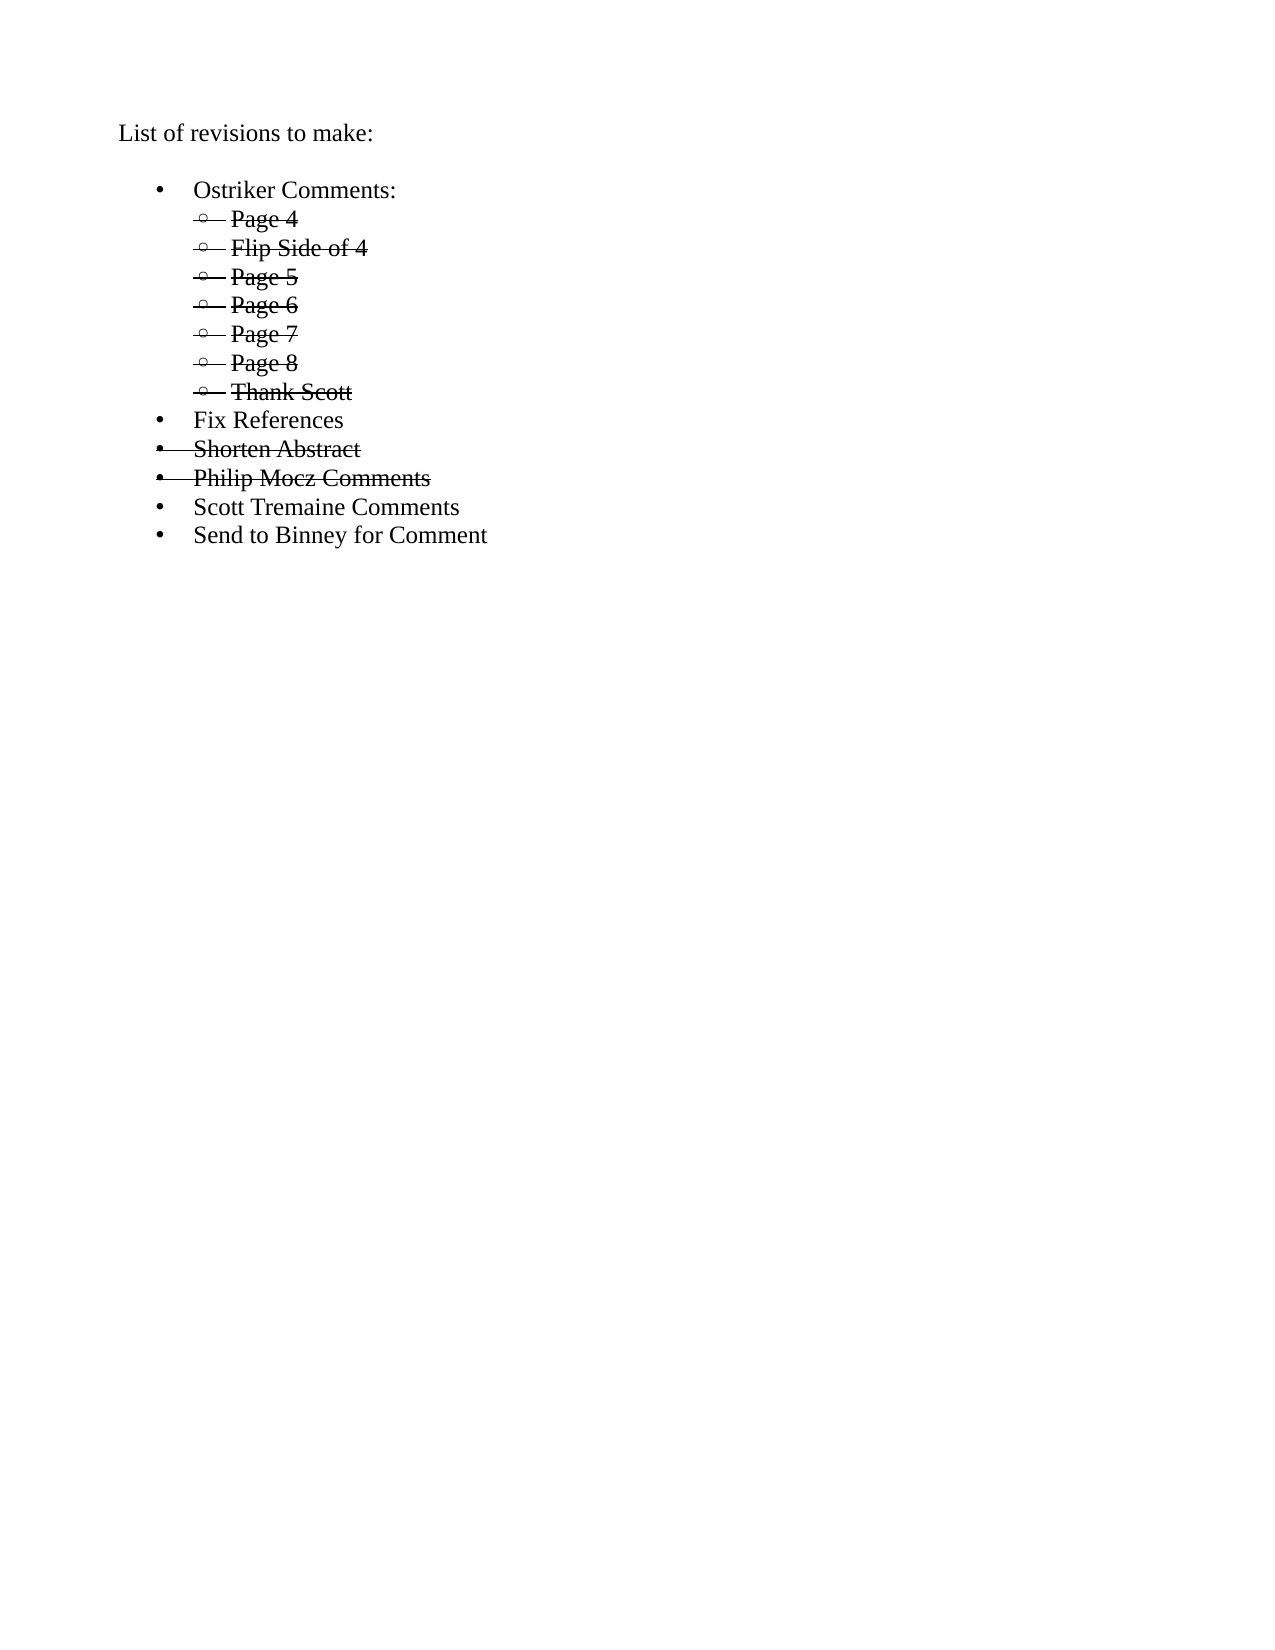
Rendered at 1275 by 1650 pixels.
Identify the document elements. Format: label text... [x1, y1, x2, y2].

list Page 8 [193, 348, 1157, 377]
list Send to Binney for Comment [156, 521, 1157, 549]
list Page 7 [193, 319, 1157, 348]
list Flip Side of 4 [193, 233, 1157, 262]
list Philip Mocz Comments [156, 463, 1157, 492]
list Ostriker Comments: [156, 176, 1157, 204]
list Thank Scott [193, 377, 1157, 406]
list Page 6 [193, 291, 1157, 319]
list Page 5 [193, 262, 1157, 291]
list Page 4 [193, 204, 1157, 233]
list Fix References [156, 406, 1157, 434]
list Shorten Abstract [156, 434, 1157, 463]
text List of revisions to make: [118, 118, 1157, 147]
list Scott Tremaine Comments [156, 492, 1157, 521]
